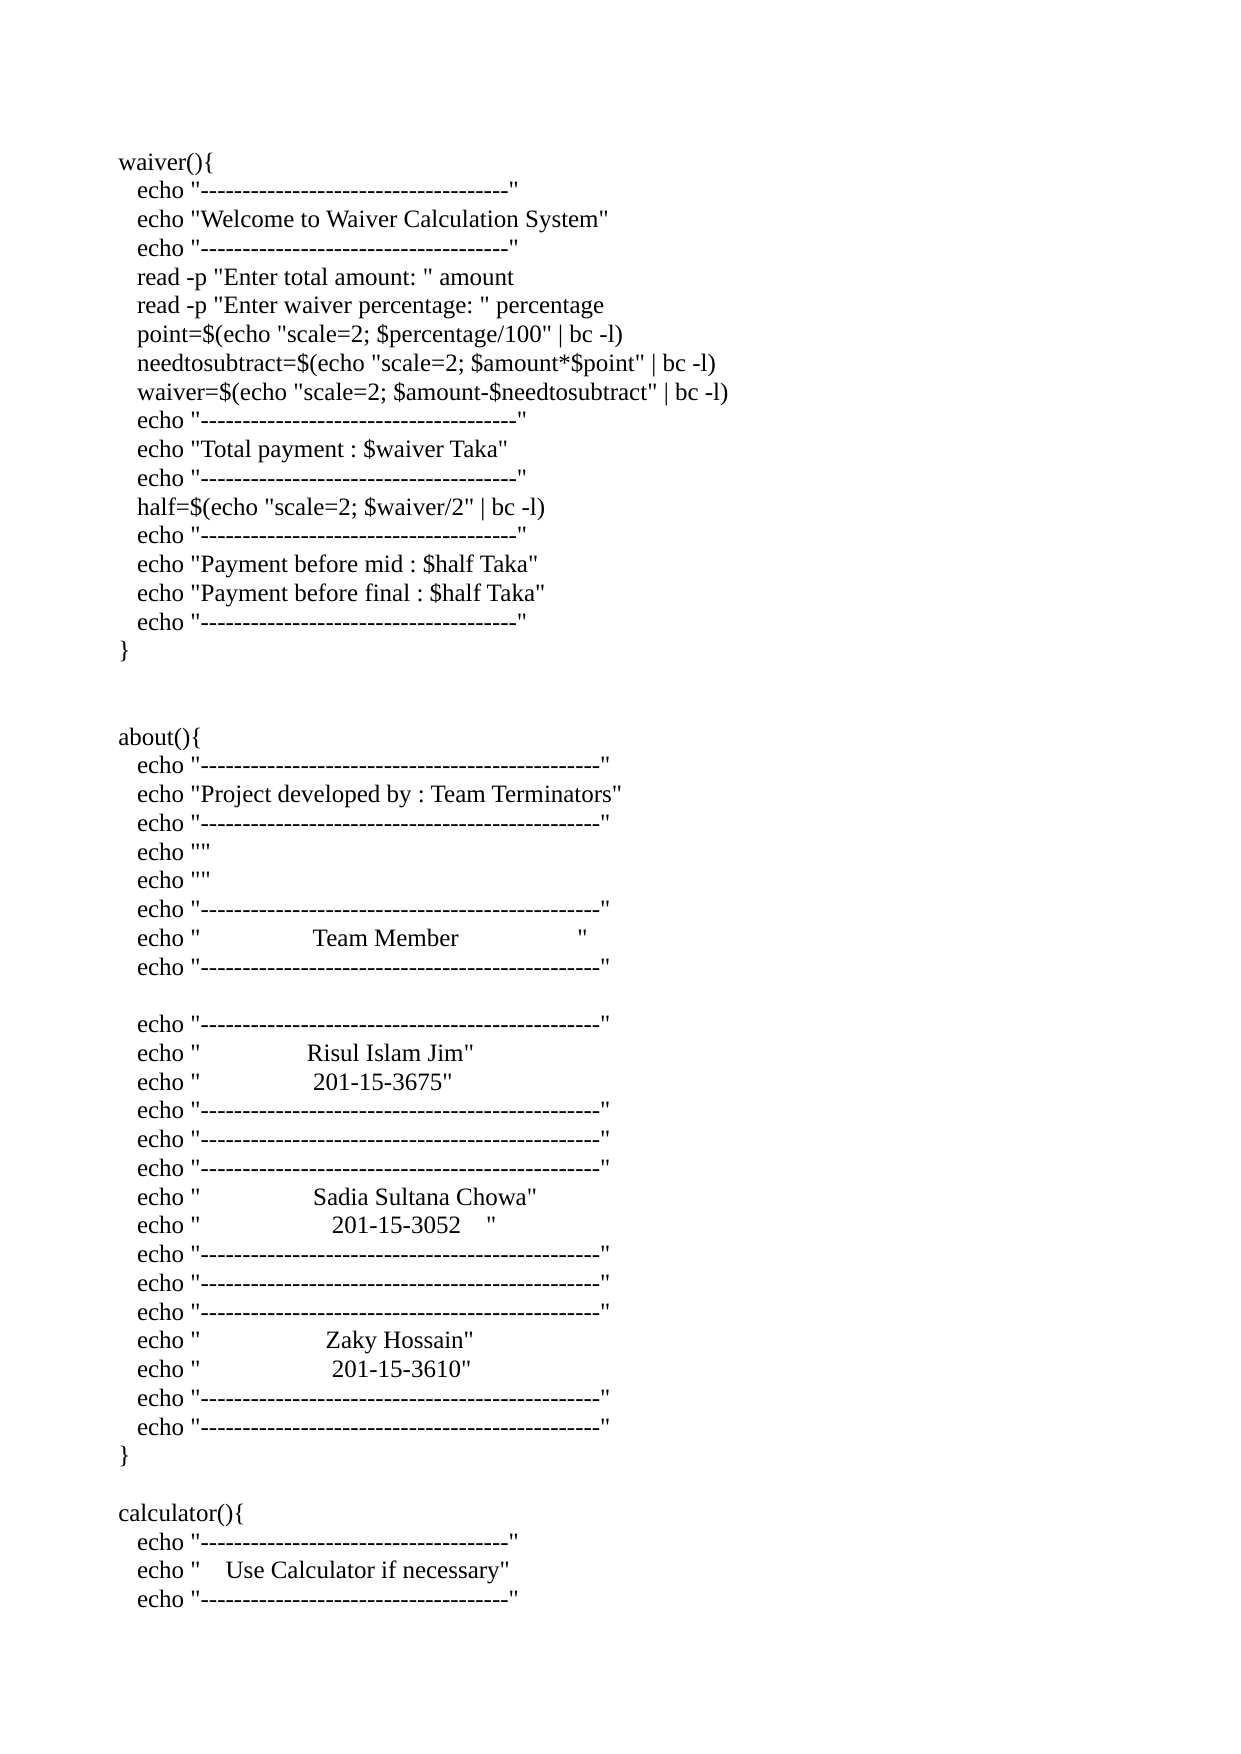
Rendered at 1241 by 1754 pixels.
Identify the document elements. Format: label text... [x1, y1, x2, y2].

text half=$(echo "scale=2; $waiver/2" | bc -l) [118, 492, 1122, 521]
text echo "------------------------------------------------" [118, 1383, 1122, 1412]
text echo " 201-15-3052 " [118, 1211, 1122, 1239]
text echo "--------------------------------------" [118, 607, 1122, 636]
text point=$(echo "scale=2; $percentage/100" | bc -l) [118, 319, 1122, 348]
text echo " Team Member " [118, 923, 1122, 952]
text echo "------------------------------------------------" [118, 808, 1122, 837]
text echo "------------------------------------------------" [118, 894, 1122, 923]
text echo "------------------------------------------------" [118, 1096, 1122, 1124]
text } [118, 1441, 1122, 1469]
text echo "------------------------------------------------" [118, 751, 1122, 779]
text echo "" [118, 866, 1122, 894]
text echo "------------------------------------------------" [118, 1153, 1122, 1182]
text echo "--------------------------------------" [118, 521, 1122, 549]
text needtosubtract=$(echo "scale=2; $amount*$point" | bc -l) [118, 348, 1122, 377]
text read -p "Enter waiver percentage: " percentage [118, 291, 1122, 319]
text about(){ [118, 722, 1122, 751]
text echo "-------------------------------------" [118, 1527, 1122, 1556]
text echo "Payment before mid : $half Taka" [118, 549, 1122, 578]
text echo " 201-15-3675" [118, 1067, 1122, 1096]
text echo " 201-15-3610" [118, 1354, 1122, 1383]
text echo "Payment before final : $half Taka" [118, 578, 1122, 607]
text echo "------------------------------------------------" [118, 1412, 1122, 1441]
text echo "------------------------------------------------" [118, 1239, 1122, 1268]
text echo "Welcome to Waiver Calculation System" [118, 204, 1122, 233]
text read -p "Enter total amount: " amount [118, 262, 1122, 291]
text echo "-------------------------------------" [118, 176, 1122, 204]
text echo "--------------------------------------" [118, 406, 1122, 434]
text waiver=$(echo "scale=2; $amount-$needtosubtract" | bc -l) [118, 377, 1122, 406]
text echo "Project developed by : Team Terminators" [118, 779, 1122, 808]
text echo "------------------------------------------------" [118, 1009, 1122, 1038]
text echo " Zaky Hossain" [118, 1326, 1122, 1354]
text calculator(){ [118, 1498, 1122, 1527]
text echo "------------------------------------------------" [118, 1268, 1122, 1297]
text echo "Total payment : $waiver Taka" [118, 434, 1122, 463]
text echo "-------------------------------------" [118, 233, 1122, 262]
text echo "------------------------------------------------" [118, 1297, 1122, 1326]
text echo "------------------------------------------------" [118, 1124, 1122, 1153]
text } [118, 636, 1122, 664]
text echo "-------------------------------------" [118, 1584, 1122, 1613]
text echo " Sadia Sultana Chowa" [118, 1182, 1122, 1211]
text echo "--------------------------------------" [118, 463, 1122, 492]
text echo " Use Calculator if necessary" [118, 1556, 1122, 1584]
text echo "" [118, 837, 1122, 866]
text waiver(){ [118, 147, 1122, 176]
text echo " Risul Islam Jim" [118, 1038, 1122, 1067]
text echo "------------------------------------------------" [118, 952, 1122, 981]
